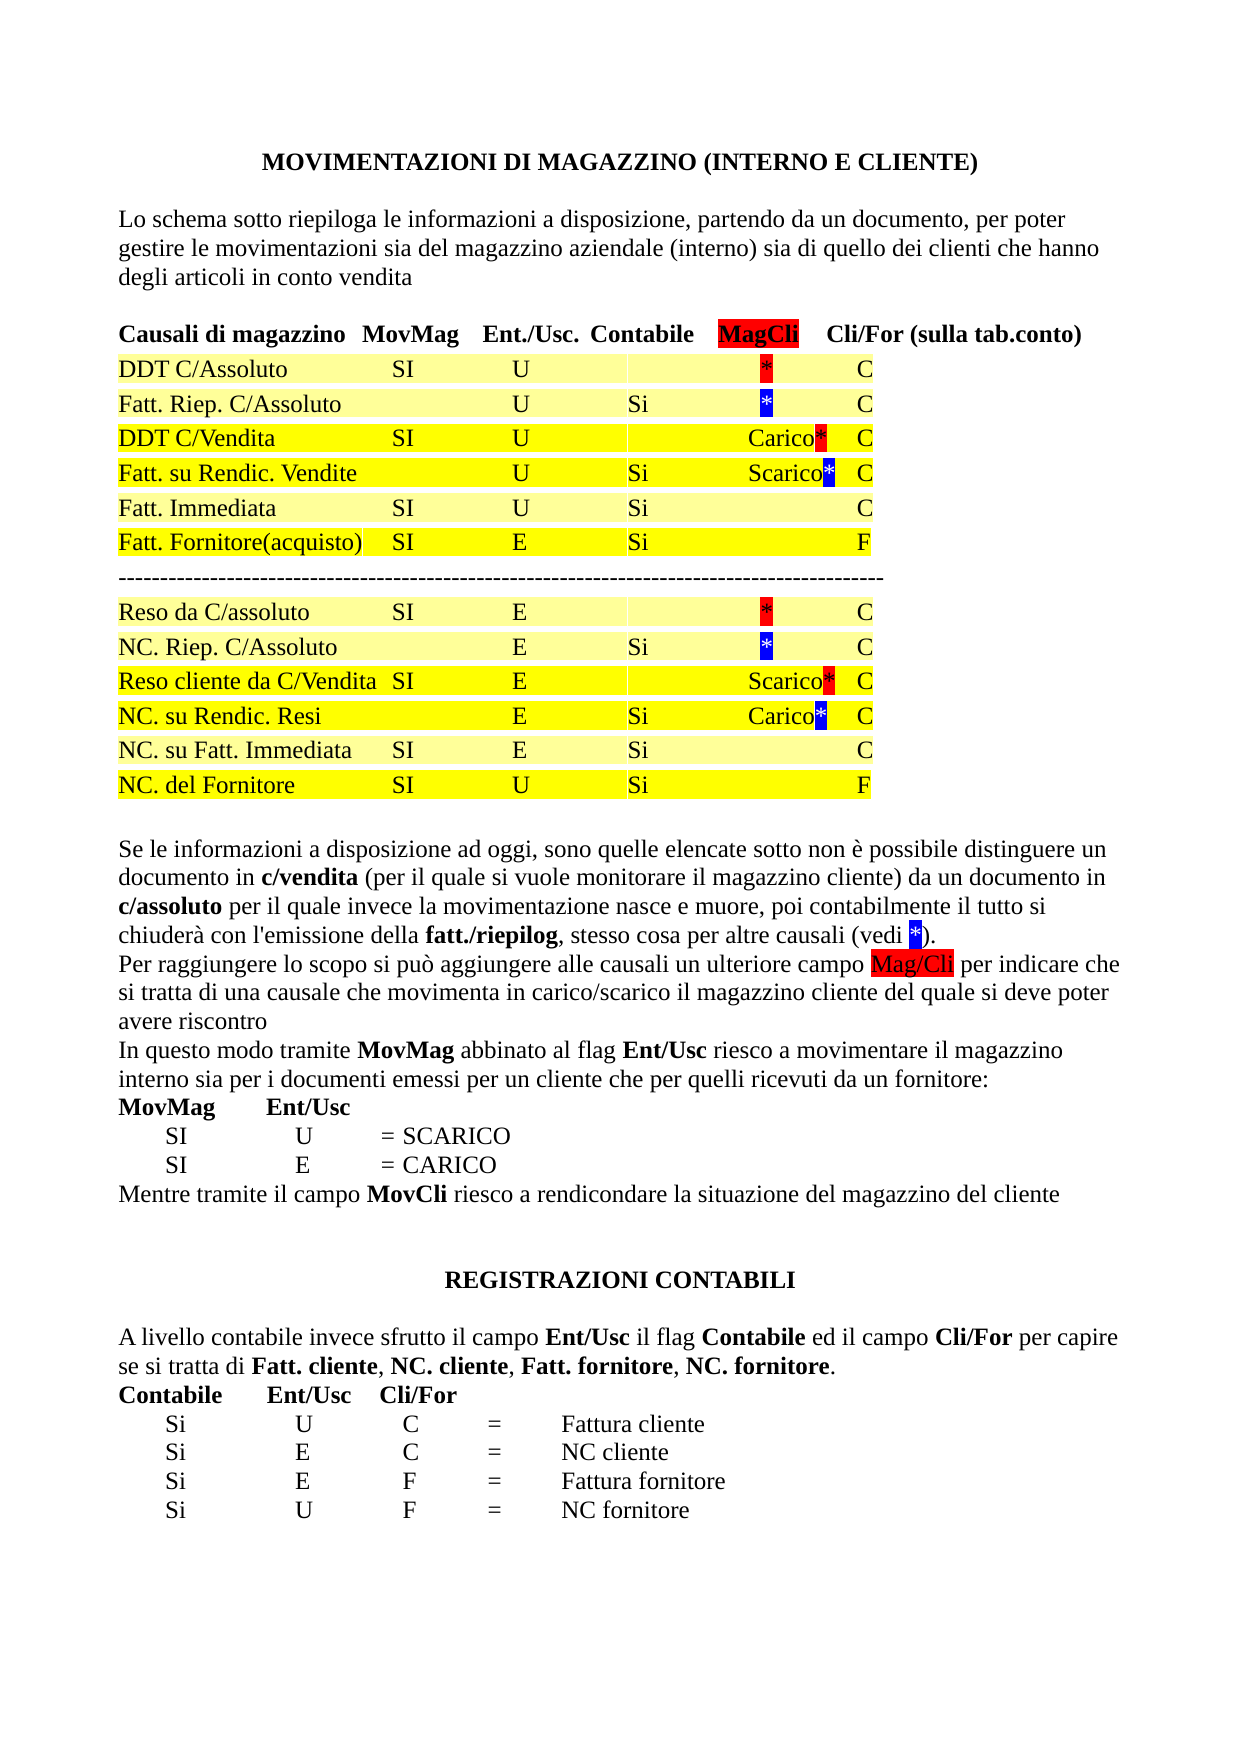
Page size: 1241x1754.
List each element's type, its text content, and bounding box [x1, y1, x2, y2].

text Per raggiungere lo scopo si può aggiungere alle causali un ulteriore campo Mag/Cli per indicare che si tratta di una causale che movimenta in carico/scarico il magazzino cliente del quale si deve poter avere riscontro [118, 949, 1122, 1035]
text MOVIMENTAZIONI DI MAGAZZINO (INTERNO E CLIENTE) [118, 147, 1122, 176]
text Si E F = Fattura fornitore [118, 1466, 1122, 1495]
text -------------------------------------------------------------------------------------------- [118, 562, 1122, 591]
text Fatt. Immediata SI U Si C [118, 493, 1122, 522]
text NC. Riep. C/Assoluto E Si * C [118, 632, 1122, 660]
text In questo modo tramite MovMag abbinato al flag Ent/Usc riesco a movimentare il magazzino interno sia per i documenti emessi per un cliente che per quelli ricevuti da un fornitore: [118, 1035, 1122, 1092]
text Fatt. Riep. C/Assoluto U Si * C [118, 389, 1122, 417]
text Mentre tramite il campo MovCli riesco a rendicondare la situazione del magazzino del cliente [118, 1179, 1122, 1207]
text NC. del Fornitore SI U Si F [118, 770, 1122, 799]
text SI E = CARICO [118, 1150, 1122, 1179]
text Lo schema sotto riepiloga le informazioni a disposizione, partendo da un documento, per poter gestire le movimentazioni sia del magazzino aziendale (interno) sia di quello dei clienti che hanno degli articoli in conto vendita [118, 204, 1122, 291]
text Si U C = Fattura cliente [118, 1409, 1122, 1437]
text MovMag Ent/Usc [118, 1092, 1122, 1121]
text SI U = SCARICO [118, 1121, 1122, 1150]
text REGISTRAZIONI CONTABILI [118, 1265, 1122, 1294]
text DDT C/Assoluto SI U * C [118, 354, 1122, 383]
text Causali di magazzino MovMag Ent./Usc. Contabile MagCli Cli/For (sulla tab.conto) [118, 319, 1122, 348]
text Reso da C/assoluto SI E * C [118, 597, 1122, 626]
text Se le informazioni a disposizione ad oggi, sono quelle elencate sotto non è possibile distinguere un documento in c/vendita (per il quale si vuole monitorare il magazzino cliente) da un documento in c/assoluto per il quale invece la movimentazione nasce e muore, poi contabilmente il tutto si chiuderà con l'emissione della fatt./riepilog, stesso cosa per altre causali (vedi *). [118, 834, 1122, 949]
text A livello contabile invece sfrutto il campo Ent/Usc il flag Contabile ed il campo Cli/For per capire se si tratta di Fatt. cliente, NC. cliente, Fatt. fornitore, NC. fornitore. [118, 1322, 1122, 1380]
text Si U F = NC fornitore [118, 1495, 1122, 1524]
text NC. su Fatt. Immediata SI E Si C [118, 736, 1122, 764]
text Fatt. Fornitore(acquisto) SI E Si F [118, 527, 1122, 556]
text Reso cliente da C/Vendita SI E Scarico* C [118, 666, 1122, 695]
text Fatt. su Rendic. Vendite U Si Scarico* C [118, 458, 1122, 487]
text DDT C/Vendita SI U Carico* C [118, 423, 1122, 452]
text NC. su Rendic. Resi E Si Carico* C [118, 701, 1122, 730]
text Contabile Ent/Usc Cli/For [118, 1380, 1122, 1409]
text Si E C = NC cliente [118, 1437, 1122, 1466]
